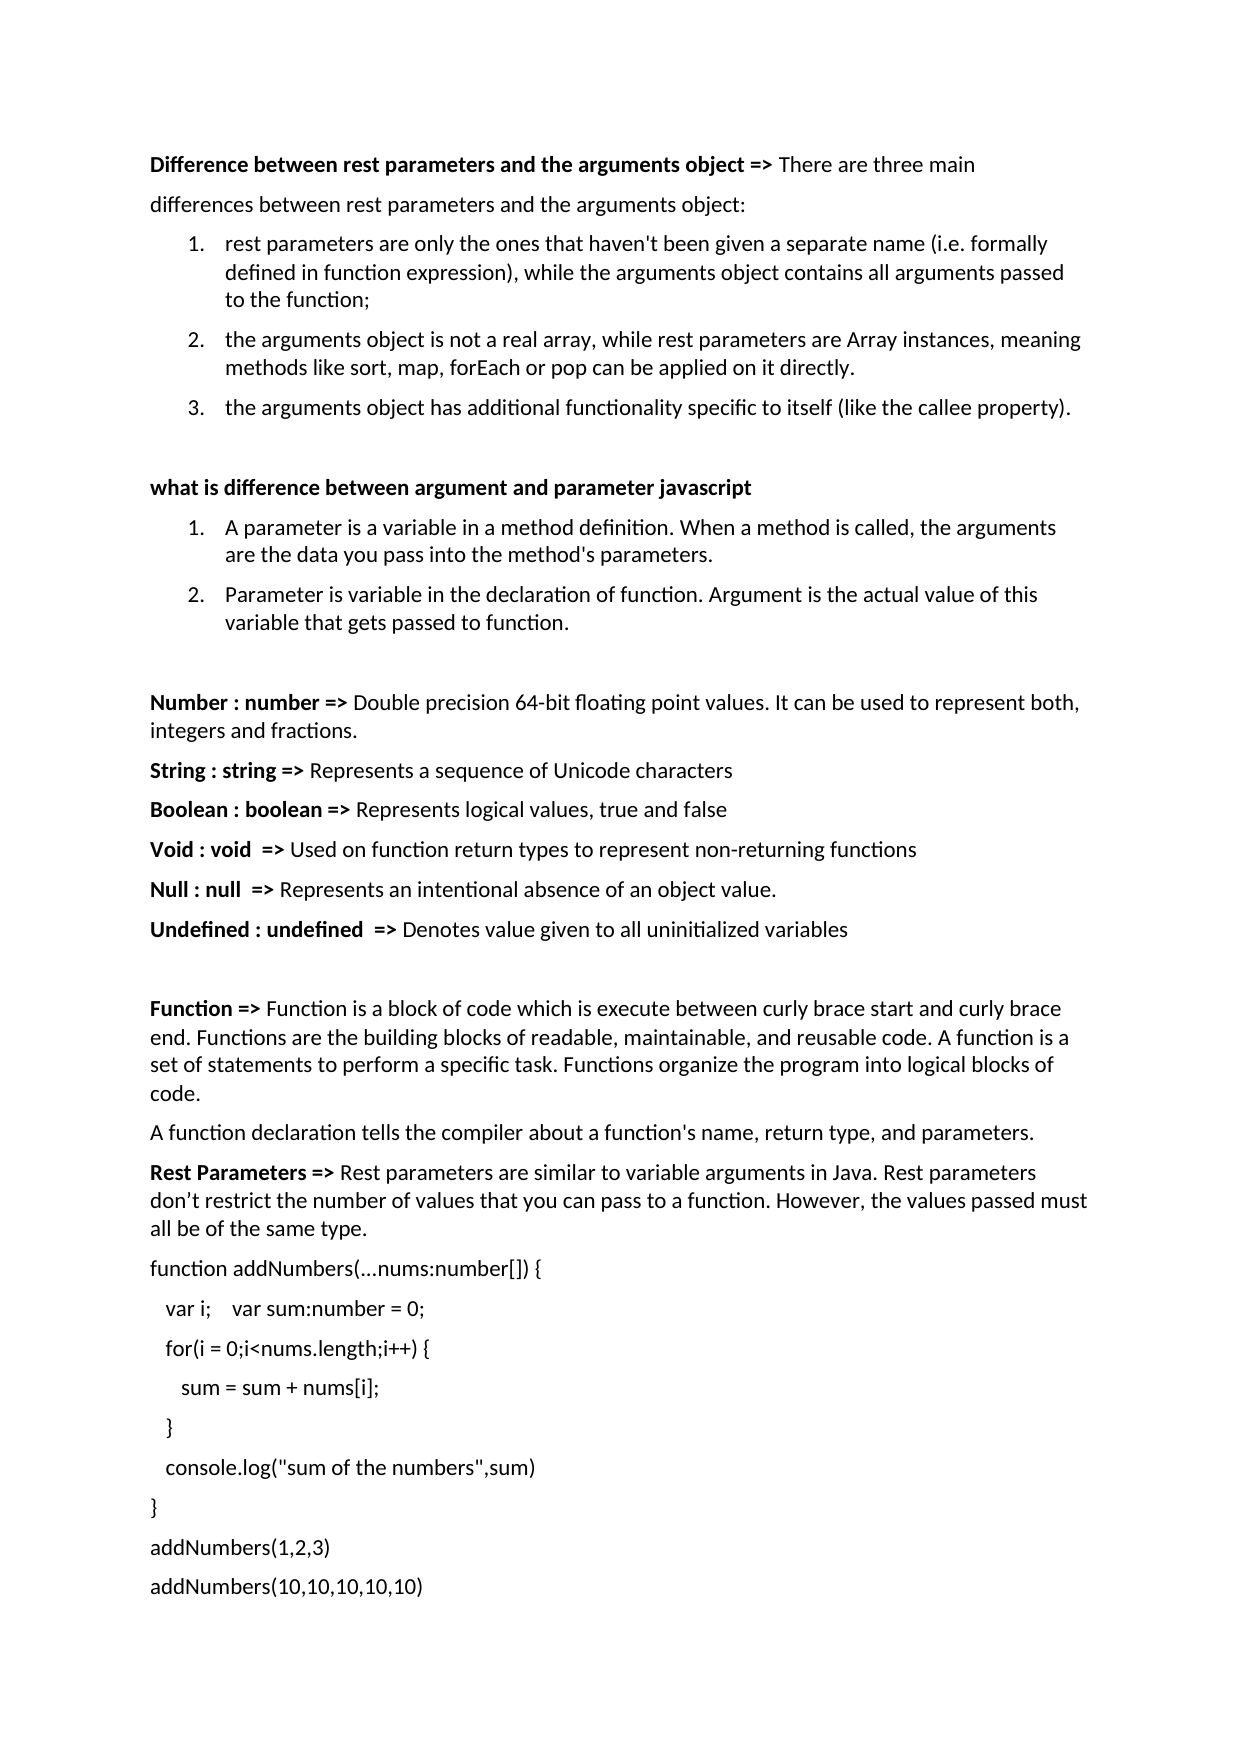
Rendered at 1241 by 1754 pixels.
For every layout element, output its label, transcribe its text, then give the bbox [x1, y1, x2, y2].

text sum = sum + nums[i]; [150, 1373, 1090, 1401]
text Difference between rest parameters and the arguments object => There are three main [150, 150, 1090, 178]
text Boolean : boolean => Represents logical values, true and false [150, 796, 1090, 824]
text A function declaration tells the compiler about a function's name, return type, and parameters. [150, 1118, 1090, 1146]
list the arguments object is not a real array, while rest parameters are Array instances, meaning methods like sort, map, forEach or pop can be applied on it directly. [187, 325, 1090, 381]
text addNumbers(1,2,3) [150, 1533, 1090, 1561]
text Void : void => Used on function return types to represent non-returning functions [150, 835, 1090, 863]
text Undefined : undefined => Denotes value given to all uninitialized variables [150, 915, 1090, 943]
text } [150, 1493, 1090, 1521]
text } [150, 1413, 1090, 1441]
text for(i = 0;i<nums.length;i++) { [150, 1334, 1090, 1362]
list the arguments object has additional functionality specific to itself (like the callee property). [187, 393, 1090, 421]
list Parameter is variable in the declaration of function. Argument is the actual value of this variable that gets passed to function. [187, 580, 1090, 636]
list A parameter is a variable in a method definition. When a method is called, the arguments are the data you pass into the method's parameters. [187, 513, 1090, 569]
text addNumbers(10,10,10,10,10) [150, 1572, 1090, 1600]
text console.log("sum of the numbers",sum) [150, 1453, 1090, 1481]
text var i; var sum:number = 0; [150, 1294, 1090, 1322]
text function addNumbers(...nums:number[]) { [150, 1254, 1090, 1282]
text Null : null => Represents an intentional absence of an object value. [150, 875, 1090, 903]
text Function => Function is a block of code which is execute between curly brace start and curly brace end. Functions are the building blocks of readable, maintainable, and reusable code. A function is a set of statements to perform a specific task. Functions organize the program into logical blocks of code. [150, 994, 1090, 1107]
list rest parameters are only the ones that haven't been given a separate name (i.e. formally defined in function expression), while the arguments object contains all arguments passed to the function; [187, 229, 1090, 314]
text differences between rest parameters and the arguments object: [150, 190, 1090, 218]
text what is difference between argument and parameter javascript [150, 473, 1090, 501]
text Number : number => Double precision 64-bit floating point values. It can be used to represent both, integers and fractions. [150, 688, 1090, 744]
text Rest Parameters => Rest parameters are similar to variable arguments in Java. Rest parameters don’t restrict the number of values that you can pass to a function. However, the values passed must all be of the same type. [150, 1158, 1090, 1242]
text String : string => Represents a sequence of Unicode characters [150, 756, 1090, 784]
